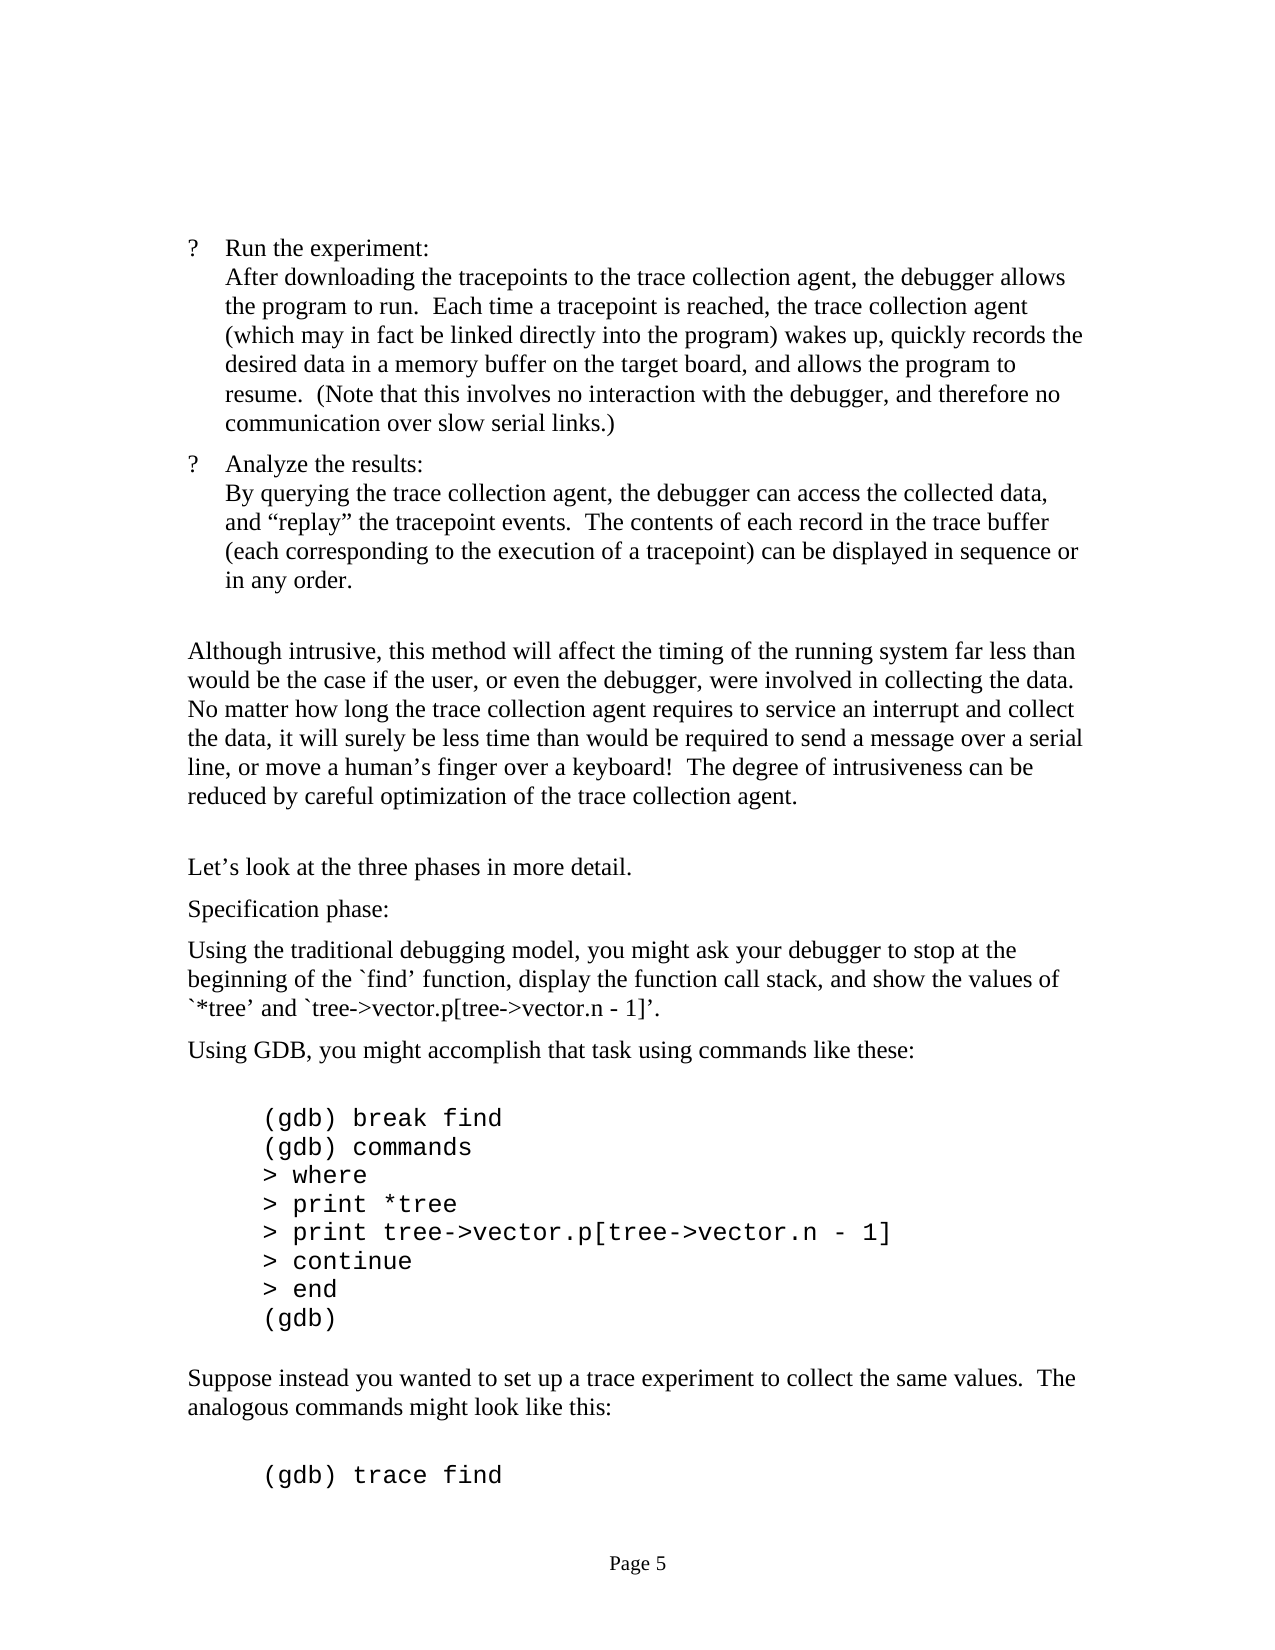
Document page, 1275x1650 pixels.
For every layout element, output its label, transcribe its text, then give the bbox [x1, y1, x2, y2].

text > where [187, 1162, 1087, 1191]
list After downloading the tracepoints to the trace collection agent, the debugger allows the program to run. Each time a tracepoint is reached, the trace collection agent (which may in fact be linked directly into the program) wakes up, quickly records the desired data in a memory buffer on the target board, and allows the program to resume. (Note that this involves no interaction with the debugger, and therefore no communication over slow serial links.) [225, 262, 1087, 437]
list By querying the trace collection agent, the debugger can access the collected data, and “replay” the tracepoint events. The contents of each record in the trace buffer (each corresponding to the execution of a tracepoint) can be displayed in sequence or in any order. [225, 478, 1087, 594]
text > end [187, 1277, 1087, 1305]
text Although intrusive, this method will affect the timing of the running system far less than would be the case if the user, or even the debugger, were involved in collecting the data. No matter how long the trace collection agent requires to service an interrupt and collect the data, it will surely be less time than would be required to send a message over a serial line, or move a human’s finger over a keyboard! The degree of intrusiveness can be reduced by careful optimization of the trace collection agent. [187, 636, 1087, 810]
text (gdb) commands [187, 1134, 1087, 1162]
text > print tree->vector.p[tree->vector.n - 1] [187, 1219, 1087, 1248]
text Using the traditional debugging model, you might ask your debugger to stop at the beginning of the `find’ function, display the function call stack, and show the values of `*tree’ and `tree->vector.p[tree->vector.n - 1]’. [187, 935, 1087, 1022]
text (gdb) trace find [187, 1462, 1087, 1491]
text > print *tree [187, 1191, 1087, 1219]
text > continue [187, 1248, 1087, 1277]
text Suppose instead you wanted to set up a trace experiment to collect the same values. The analogous commands might look like this: [187, 1363, 1087, 1421]
text (gdb) break find [187, 1105, 1087, 1134]
text Specification phase: [187, 893, 1087, 922]
text Let’s look at the three phases in more detail. [187, 852, 1087, 881]
list Run the experiment: [187, 233, 1087, 262]
text (gdb) [187, 1305, 1087, 1334]
text Using GDB, you might accomplish that task using commands like these: [187, 1035, 1087, 1064]
list Analyze the results: [187, 449, 1087, 478]
